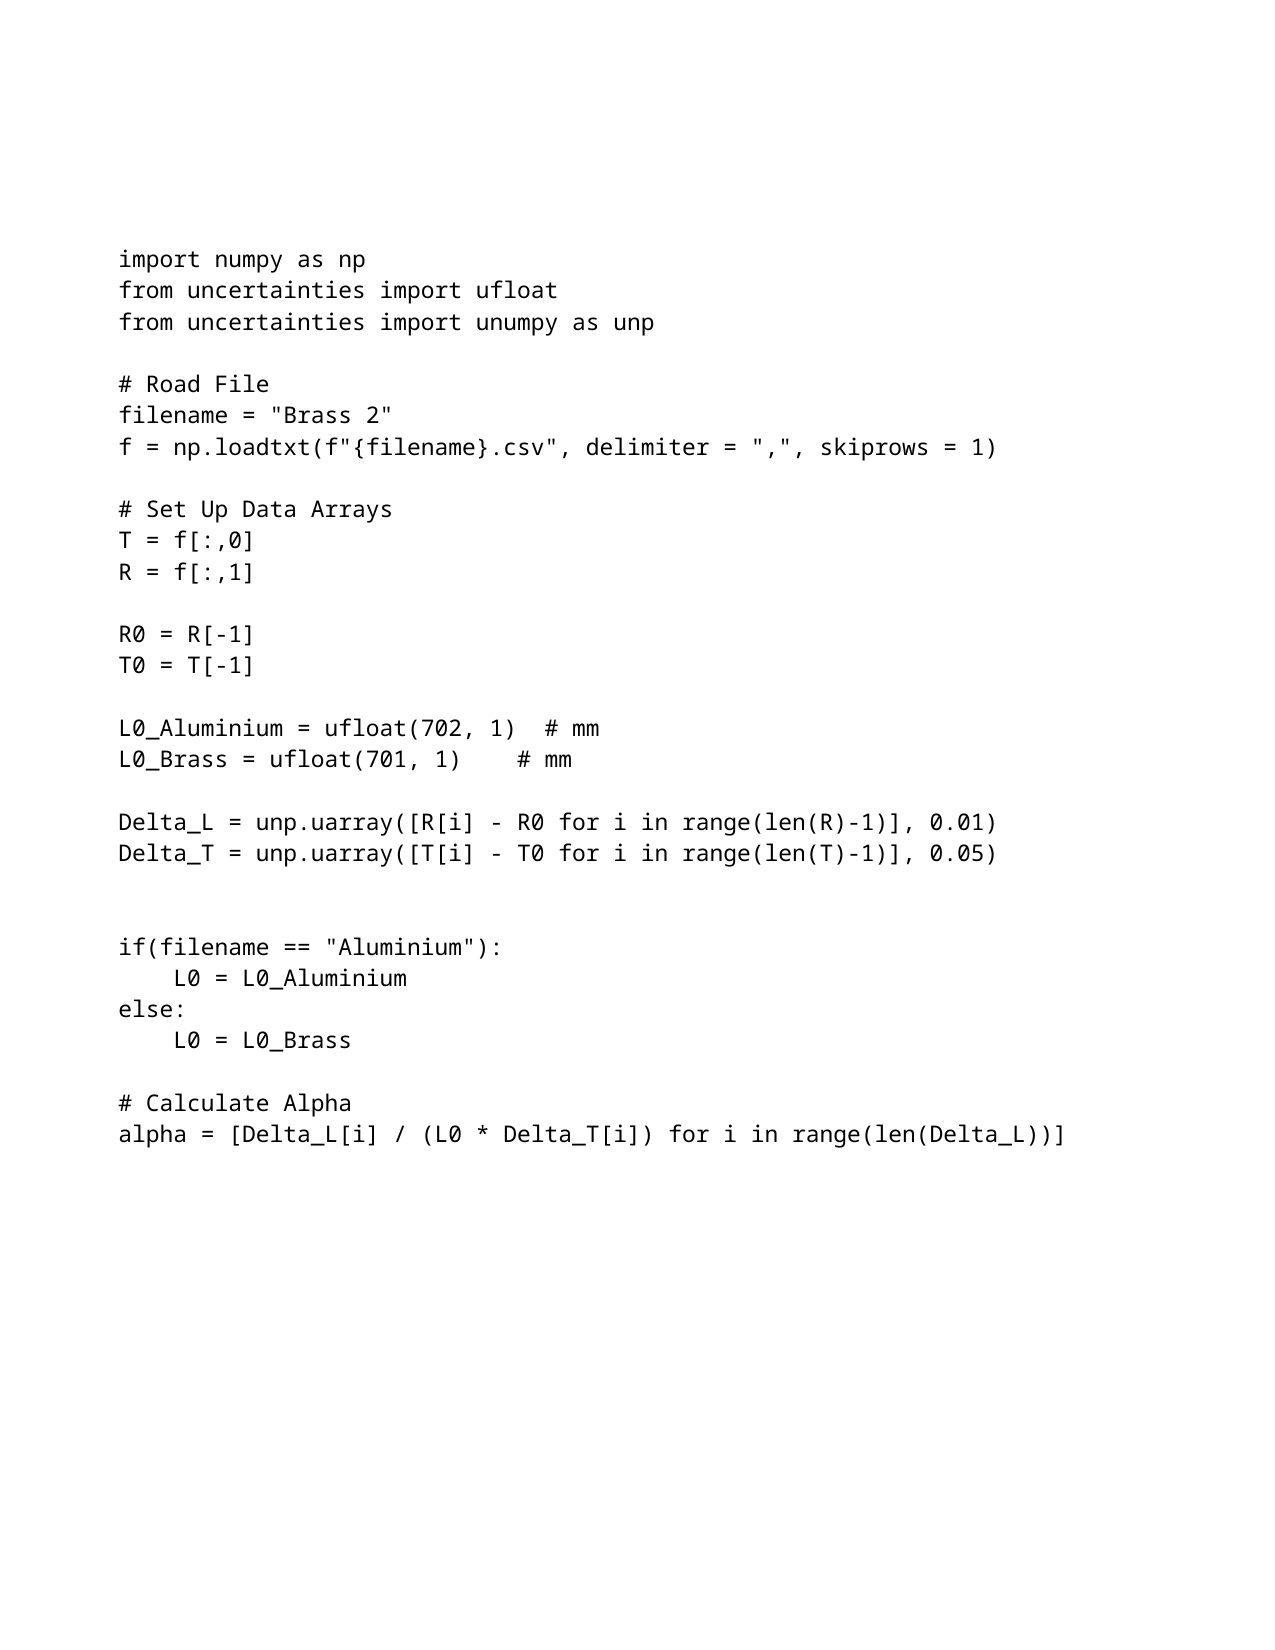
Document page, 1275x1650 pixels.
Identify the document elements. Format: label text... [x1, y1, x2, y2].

text L0_Brass = ufloat(701, 1) # mm [118, 743, 1157, 774]
text T0 = T[-1] [118, 649, 1157, 681]
text Delta_L = unp.uarray([R[i] - R0 for i in range(len(R)-1)], 0.01) [118, 806, 1157, 837]
text from uncertainties import ufloat [118, 274, 1157, 306]
text alpha = [Delta_L[i] / (L0 * Delta_T[i]) for i in range(len(Delta_L))] [118, 1118, 1157, 1149]
text L0 = L0_Aluminium [118, 962, 1157, 993]
text # Calculate Alpha [118, 1087, 1157, 1118]
text if(filename == "Aluminium"): [118, 931, 1157, 962]
text else: [118, 993, 1157, 1024]
text # Road File [118, 368, 1157, 399]
text T = f[:,0] [118, 524, 1157, 556]
text f = np.loadtxt(f"{filename}.csv", delimiter = ",", skiprows = 1) [118, 431, 1157, 462]
text import numpy as np [118, 243, 1157, 274]
text filename = "Brass 2" [118, 399, 1157, 431]
text R0 = R[-1] [118, 618, 1157, 649]
text L0 = L0_Brass [118, 1024, 1157, 1056]
text # Set Up Data Arrays [118, 493, 1157, 524]
text L0_Aluminium = ufloat(702, 1) # mm [118, 712, 1157, 743]
text R = f[:,1] [118, 556, 1157, 587]
text from uncertainties import unumpy as unp [118, 306, 1157, 337]
text Delta_T = unp.uarray([T[i] - T0 for i in range(len(T)-1)], 0.05) [118, 837, 1157, 868]
